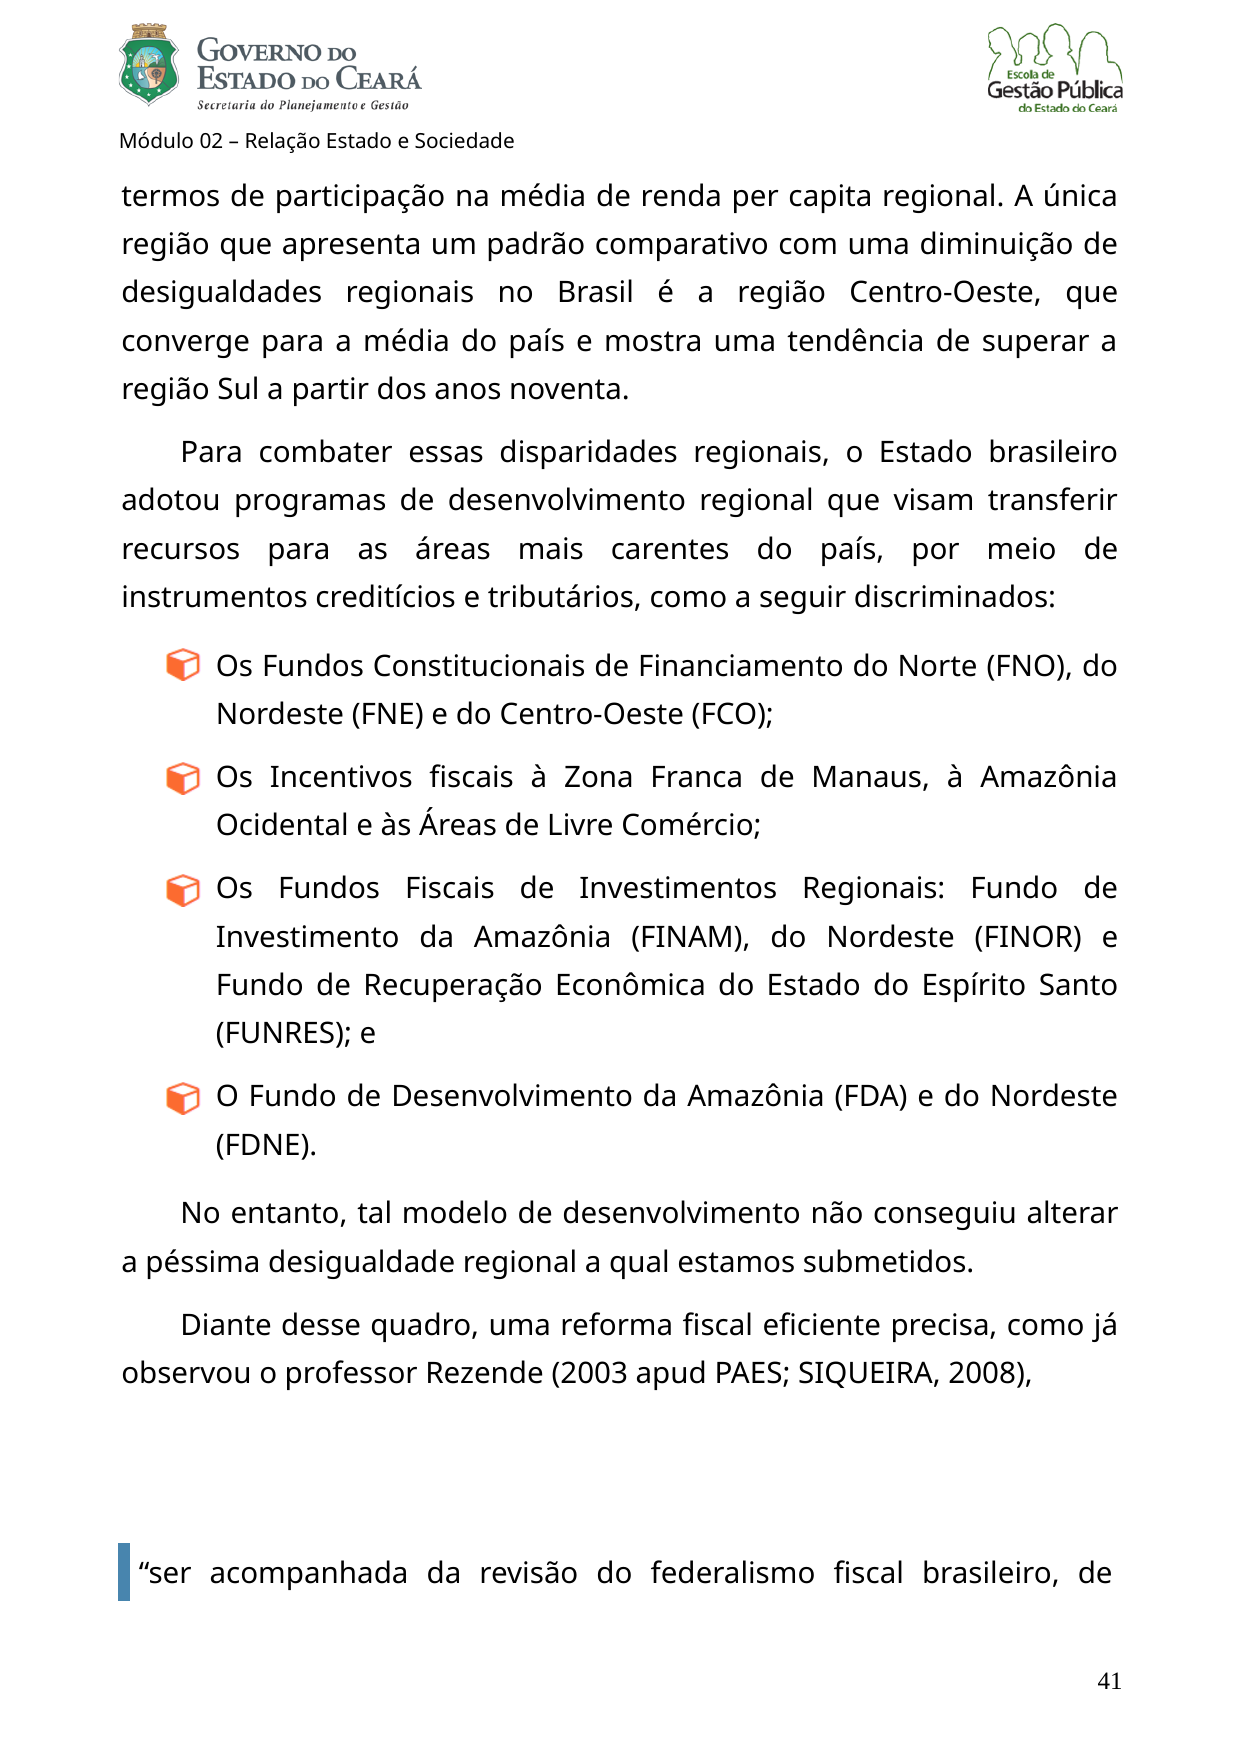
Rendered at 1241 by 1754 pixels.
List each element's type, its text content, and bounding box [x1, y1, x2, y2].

list Os Fundos Fiscais de Investimentos Regionais: Fundo de Investimento da Amazônia (FINAM), do Nordeste (FINOR) e Fundo de Recuperação Econômica do Estado do Espírito Santo (FUNRES); e [177, 864, 1122, 1052]
picture [163, 647, 203, 681]
list O Fundo de Desenvolvimento da Amazônia (FDA) e do Nordeste (FDNE). [177, 1072, 1122, 1167]
table_header [118, 1543, 130, 1601]
table_header “ser acompanhada da revisão do federalismo fiscal brasileiro, de [130, 1543, 1122, 1601]
picture [118, 23, 1123, 112]
picture [163, 873, 203, 907]
text termos de participação na média de renda per capita regional. A única região que apresenta um padrão comparativo com uma diminuição de desigualdades regionais no Brasil é a região Centro-Oeste, que converge para a média do país e mostra uma tendência de superar a região Sul a partir dos anos noventa. [118, 172, 1122, 408]
list Os Fundos Constitucionais de Financiamento do Norte (FNO), do Nordeste (FNE) e do Centro-Oeste (FCO); [177, 642, 1122, 733]
text No entanto, tal modelo de desenvolvimento não conseguiu alterar a péssima desigualdade regional a qual estamos submetidos. [118, 1189, 1122, 1281]
picture [163, 762, 203, 795]
picture [163, 1081, 203, 1115]
text Para combater essas disparidades regionais, o Estado brasileiro adotou programas de desenvolvimento regional que visam transferir recursos para as áreas mais carentes do país, por meio de instrumentos creditícios e tributários, como a seguir discriminados: [118, 428, 1122, 619]
text Diante desse quadro, uma reforma fiscal eficiente precisa, como já observou o professor Rezende (2003 apud PAES; SIQUEIRA, 2008), [118, 1300, 1122, 1392]
list Os Incentivos fiscais à Zona Franca de Manaus, à Amazônia Ocidental e às Áreas de Livre Comércio; [177, 753, 1122, 844]
